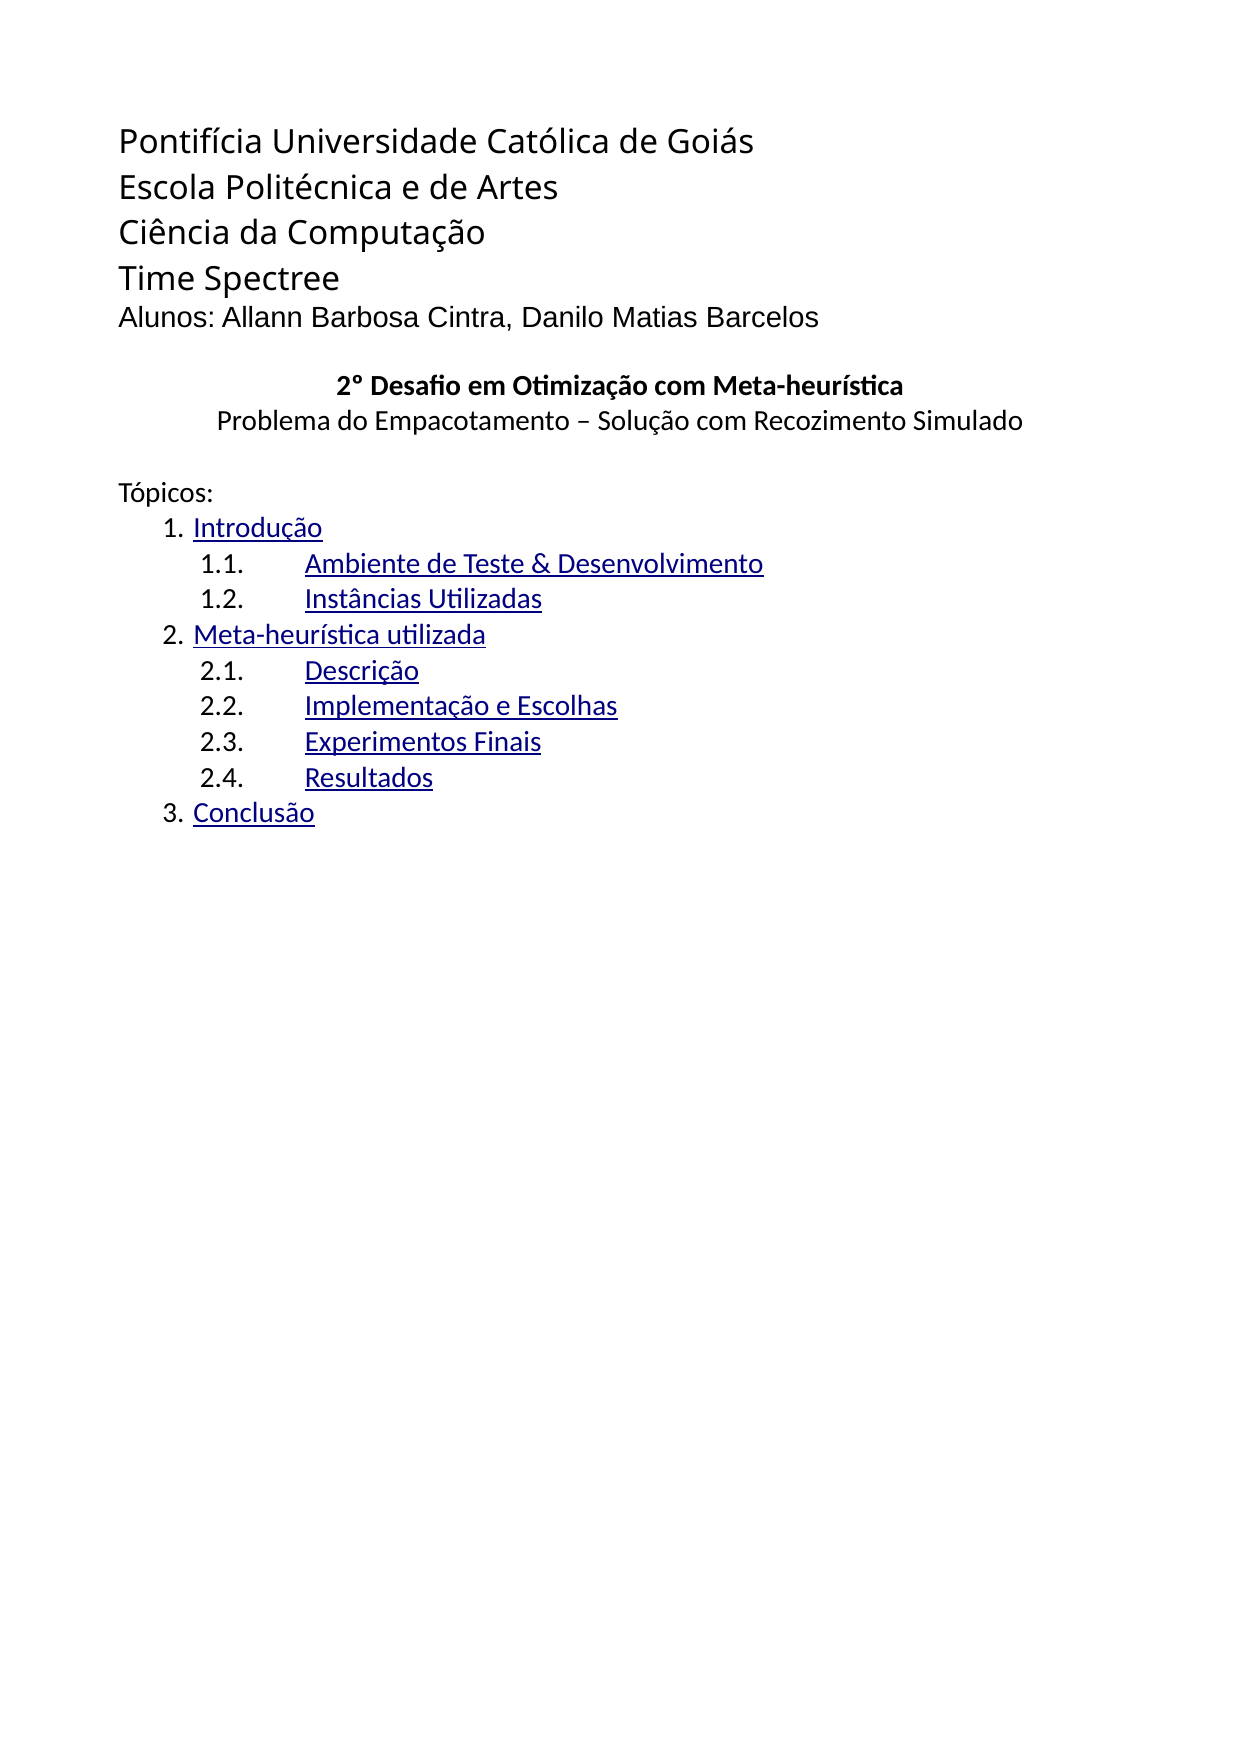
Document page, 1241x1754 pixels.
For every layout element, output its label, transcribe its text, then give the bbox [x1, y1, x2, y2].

text Pontifícia Universidade Católica de Goiás [118, 118, 1122, 163]
list Meta-heurística utilizada [156, 616, 1122, 652]
list Instâncias Utilizadas [193, 581, 1122, 616]
list Experimentos Finais [193, 723, 1122, 759]
list Descrição [193, 652, 1122, 687]
text Time Spectree [118, 254, 1122, 300]
list Conclusão [156, 794, 1122, 830]
list Implementação e Escolhas [193, 687, 1122, 723]
text Tópicos: [118, 474, 1122, 509]
text Ciência da Computação [118, 209, 1122, 254]
list Ambiente de Teste & Desenvolvimento [193, 545, 1122, 581]
list Resultados [193, 759, 1122, 794]
text Problema do Empacotamento – Solução com Recozimento Simulado [118, 402, 1122, 438]
text 2º Desafio em Otimização com Meta-heurística [118, 367, 1122, 402]
text Escola Politécnica e de Artes [118, 163, 1122, 209]
list Introdução [156, 509, 1122, 545]
text Alunos: Allann Barbosa Cintra, Danilo Matias Barcelos [118, 300, 1122, 333]
